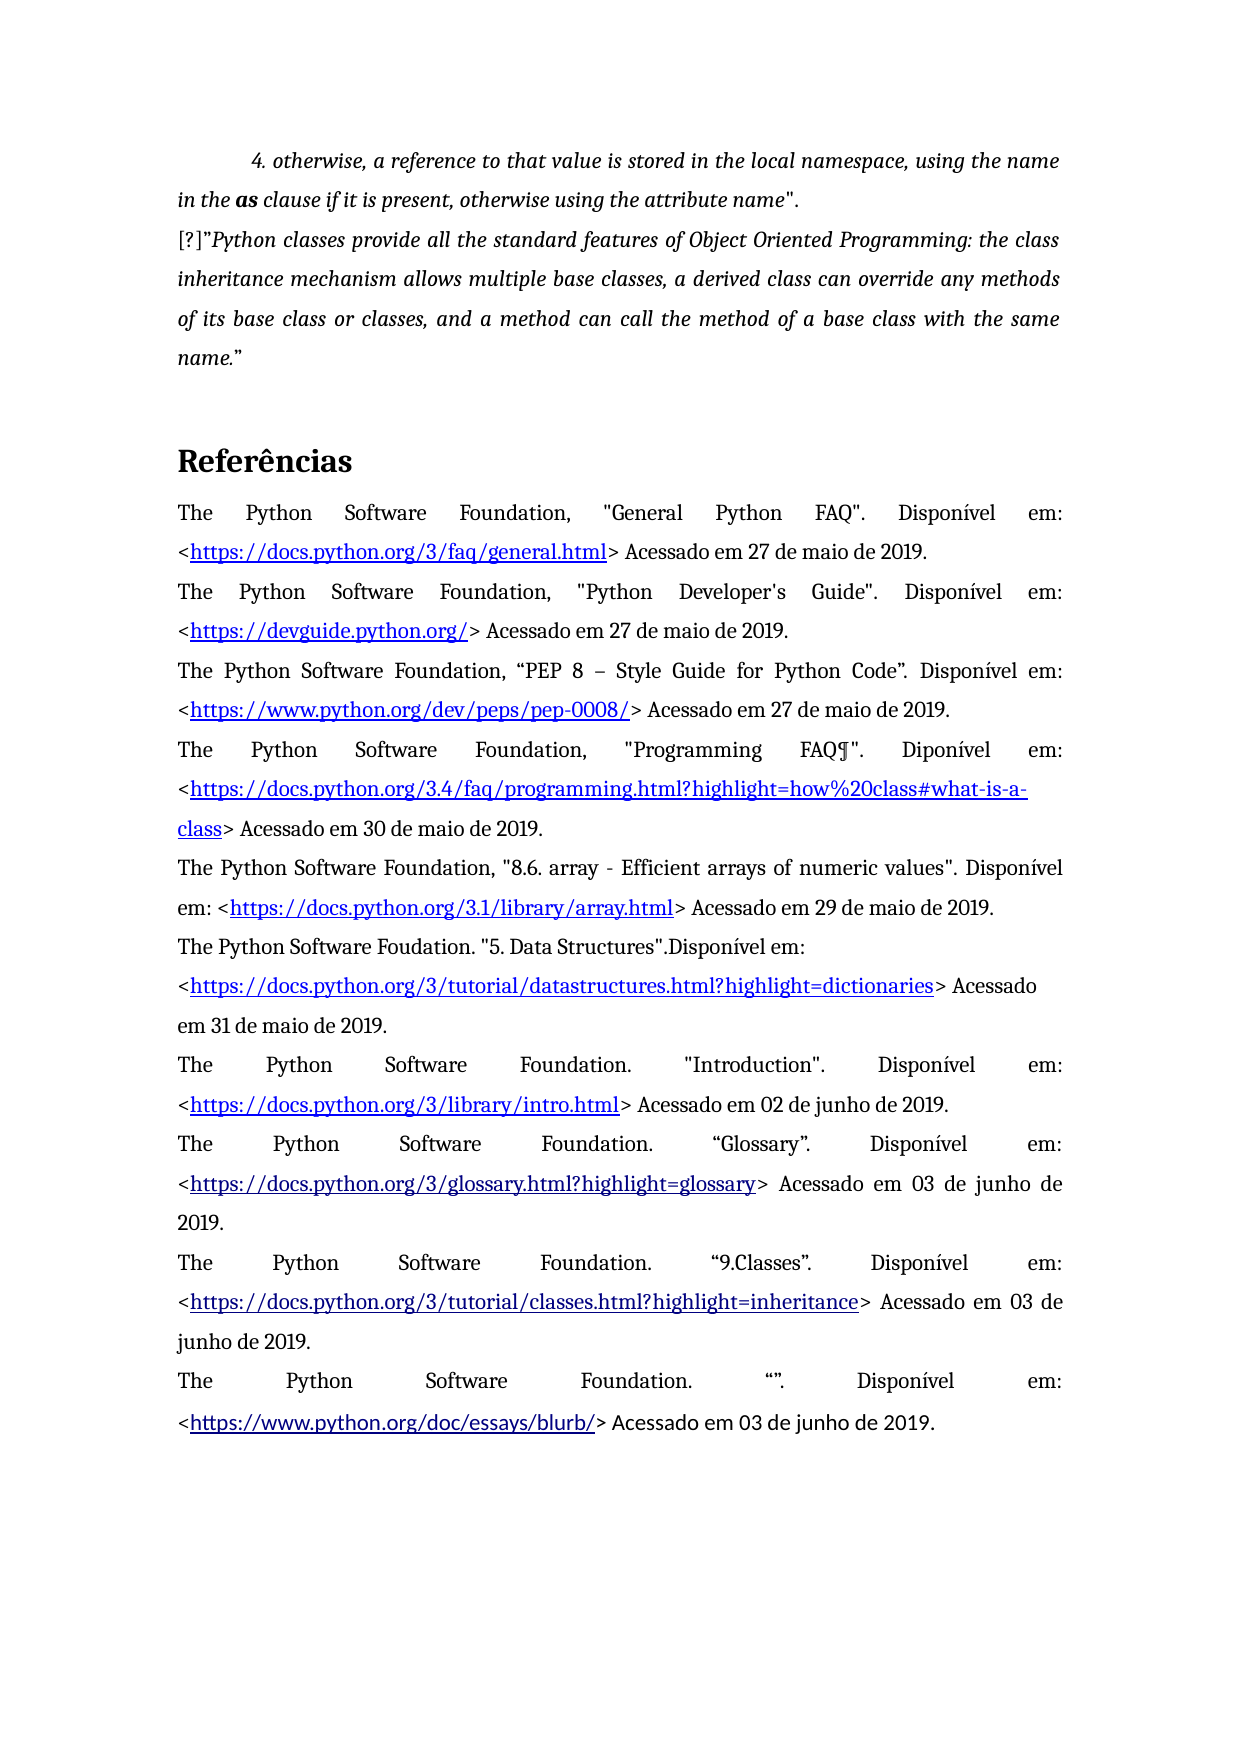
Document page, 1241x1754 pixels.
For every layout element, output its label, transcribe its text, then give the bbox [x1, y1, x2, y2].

text 4. otherwise, a reference to that value is stored in the local namespace, using the name in the as clause if it is present, otherwise using the attribute name". [177, 148, 1063, 213]
text The Python Software Foundation. "Introduction". Disponível em: <https://docs.python.org/3/library/intro.html> Acessado em 02 de junho de 2019. [177, 1052, 1063, 1118]
text The Python Software Foudation. "5. Data Structures".Disponível em: <https://docs.python.org/3/tutorial/datastructures.html?highlight=dictionaries> Acessado em 31 de maio de 2019. [177, 934, 1063, 1039]
text The Python Software Foundation. “9.Classes”. Disponível em: <https://docs.python.org/3/tutorial/classes.html?highlight=inheritance> Acessado em 03 de junho de 2019. [177, 1249, 1063, 1355]
text The Python Software Foundation, "8.6. array - Efficient arrays of numeric values". Disponível em: <https://docs.python.org/3.1/library/array.html> Acessado em 29 de maio de 2019. [177, 855, 1063, 921]
text Referências [177, 442, 1063, 480]
text [?]”Python classes provide all the standard features of Object Oriented Programming: the class inheritance mechanism allows multiple base classes, a derived class can override any methods of its base class or classes, and a method can call the method of a base class with the same name.” [177, 227, 1063, 371]
text The Python Software Foundation. “”. Disponível em: <https://www.python.org/doc/essays/blurb/> Acessado em 03 de junho de 2019. [177, 1368, 1063, 1436]
text The Python Software Foundation. “Glossary”. Disponível em: <https://docs.python.org/3/glossary.html?highlight=glossary> Acessado em 03 de junho de 2019. [177, 1131, 1063, 1236]
text The Python Software Foundation, “PEP 8 – Style Guide for Python Code”. Disponível em: <https://www.python.org/dev/peps/pep-0008/> Acessado em 27 de maio de 2019. [177, 657, 1063, 723]
text The Python Software Foundation, "General Python FAQ". Disponível em: <https://docs.python.org/3/faq/general.html> Acessado em 27 de maio de 2019. [177, 499, 1063, 565]
text The Python Software Foundation, "Programming FAQ¶". Diponível em: <https://docs.python.org/3.4/faq/programming.html?highlight=how%20class#what-is-a-class> Acessado em 30 de maio de 2019. [177, 736, 1063, 842]
text The Python Software Foundation, "Python Developer's Guide". Disponível em: <https://devguide.python.org/> Acessado em 27 de maio de 2019. [177, 578, 1063, 644]
